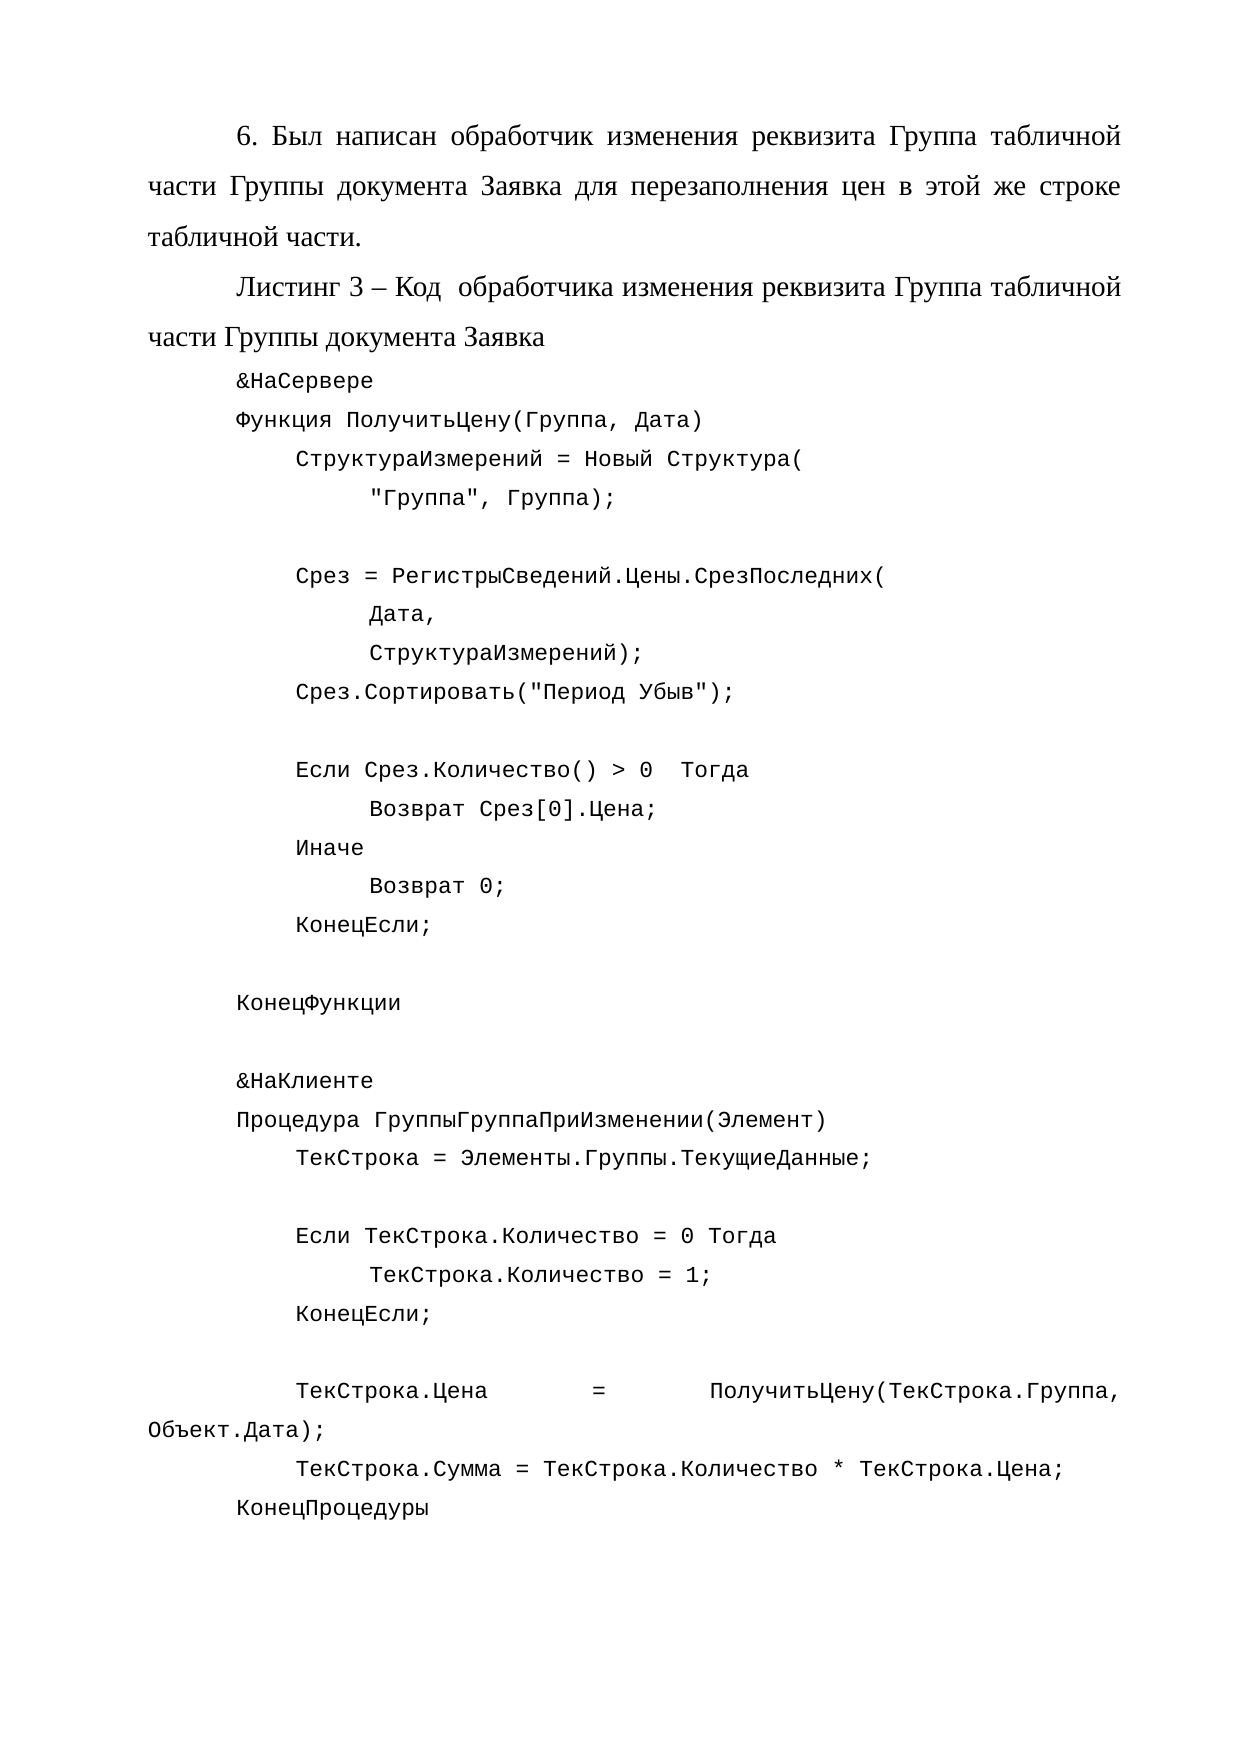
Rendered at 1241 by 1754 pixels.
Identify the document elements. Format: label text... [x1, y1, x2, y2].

text Срез = РегистрыСведений.Цены.СрезПоследних( [148, 564, 1122, 590]
text Возврат 0; [148, 875, 1122, 901]
text Срез.Сортировать("Период Убыв"); [148, 681, 1122, 706]
text Если ТекСтрока.Количество = 0 Тогда [148, 1224, 1122, 1250]
text КонецЕсли; [148, 914, 1122, 939]
text СтруктураИзмерений); [148, 642, 1122, 668]
text "Группа", Группа); [148, 486, 1122, 512]
text ТекСтрока.Количество = 1; [148, 1263, 1122, 1289]
text ТекСтрока = Элементы.Группы.ТекущиеДанные; [148, 1147, 1122, 1173]
text Листинг 3 – Код обработчика изменения реквизита Группа табличной части Группы документа Заявка [148, 269, 1122, 353]
text ТекСтрока.Цена = ПолучитьЦену(ТекСтрока.Группа, Объект.Дата); [148, 1380, 1122, 1445]
text &НаСервере [148, 370, 1122, 396]
text 6. Был написан обработчик изменения реквизита Группа табличной части Группы документа Заявка для перезаполнения цен в этой же строке табличной части. [148, 118, 1122, 252]
text Функция ПолучитьЦену(Группа, Дата) [148, 408, 1122, 434]
text Иначе [148, 836, 1122, 862]
text КонецЕсли; [148, 1302, 1122, 1328]
text Возврат Срез[0].Цена; [148, 797, 1122, 823]
text Дата, [148, 603, 1122, 629]
text ТекСтрока.Сумма = ТекСтрока.Количество * ТекСтрока.Цена; [148, 1458, 1122, 1483]
text КонецФункции [148, 991, 1122, 1017]
text Если Срез.Количество() > 0 Тогда [148, 758, 1122, 784]
text КонецПроцедуры [148, 1496, 1122, 1522]
text &НаКлиенте [148, 1069, 1122, 1095]
text СтруктураИзмерений = Новый Структура( [148, 447, 1122, 473]
text Процедура ГруппыГруппаПриИзменении(Элемент) [148, 1108, 1122, 1134]
